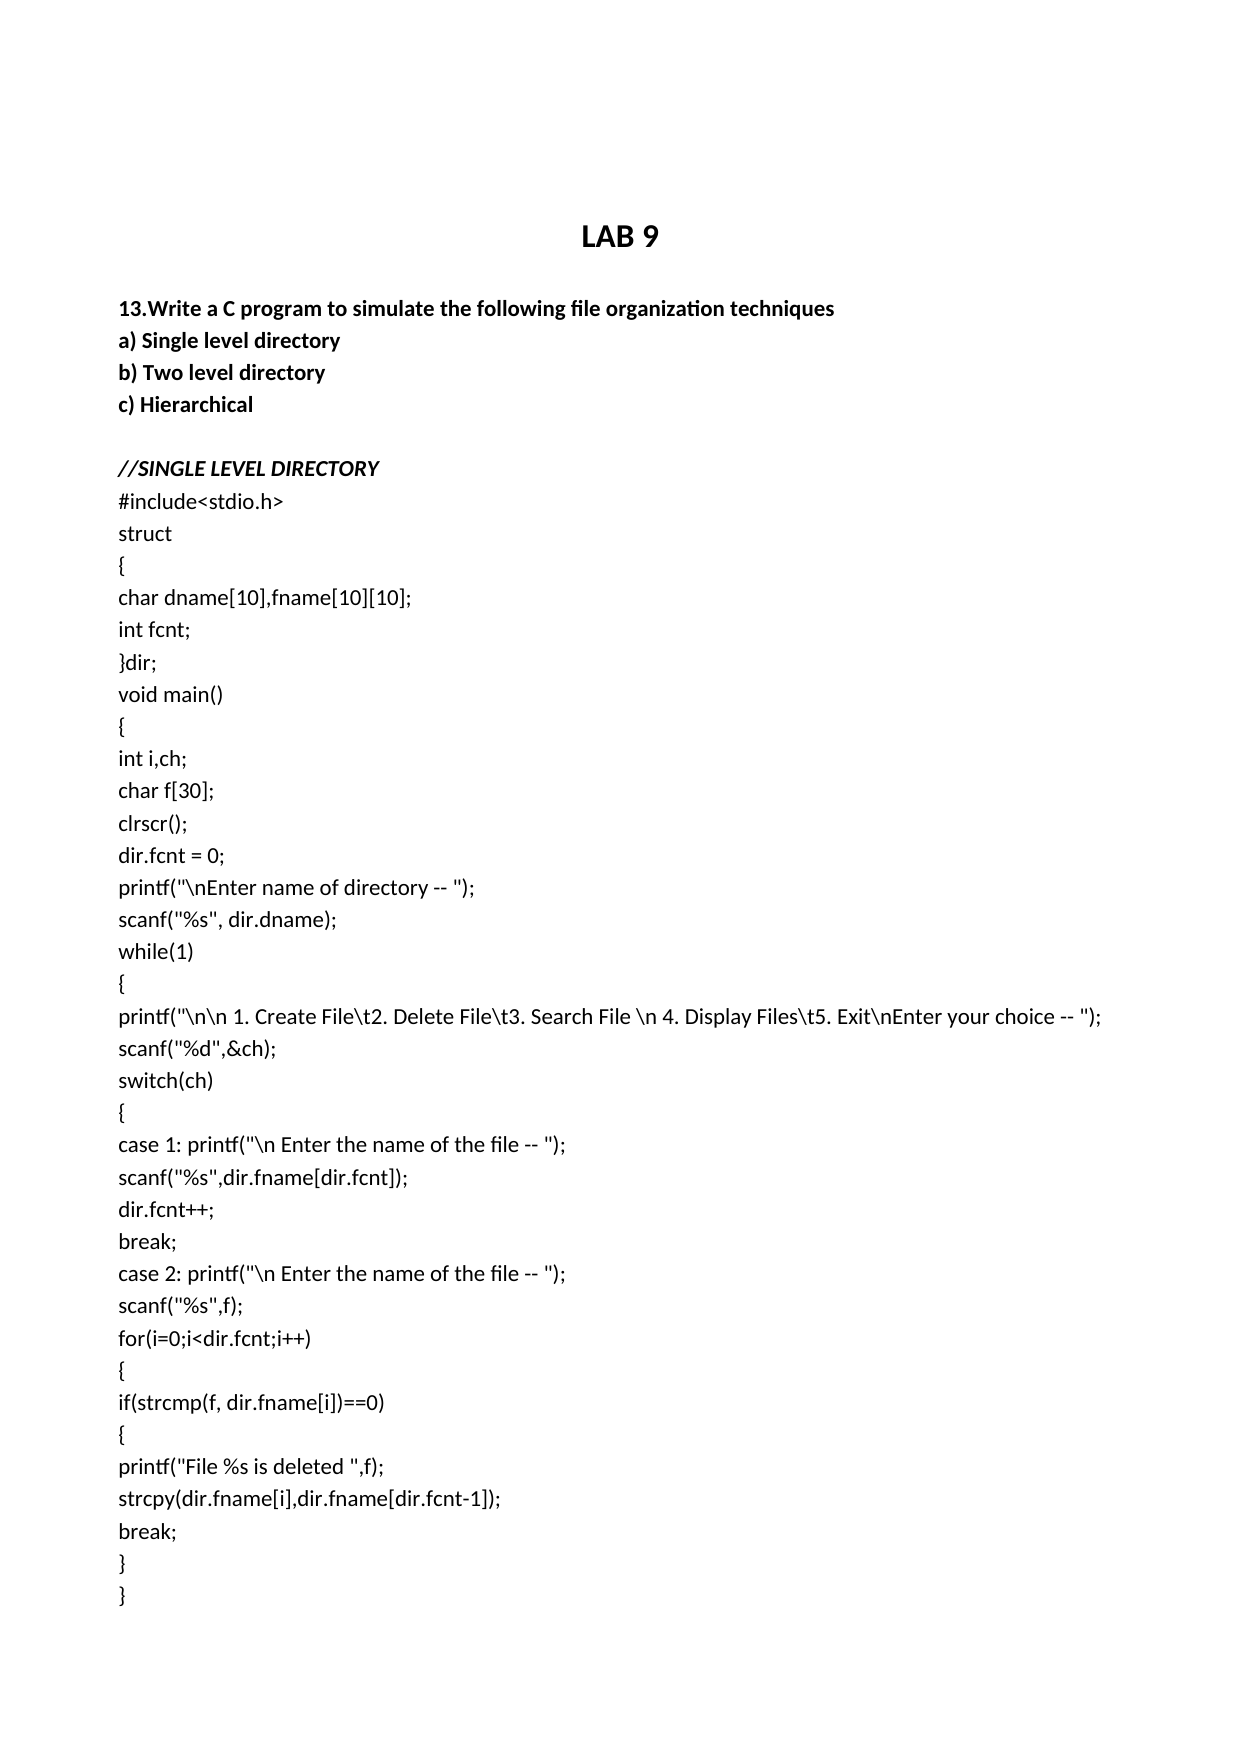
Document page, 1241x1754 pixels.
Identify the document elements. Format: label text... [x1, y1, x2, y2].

text switch(ch) [118, 1066, 1122, 1094]
text //SINGLE LEVEL DIRECTORY [118, 454, 1122, 483]
text if(strcmp(f, dir.fname[i])==0) [118, 1388, 1122, 1416]
text printf("File %s is deleted ",f); [118, 1452, 1122, 1480]
text int i,ch; [118, 744, 1122, 772]
text LAB 9 [118, 215, 1122, 255]
text { [118, 551, 1122, 579]
text break; [118, 1517, 1122, 1545]
text 13.Write a C program to simulate the following file organization techniques [118, 294, 1122, 322]
text scanf("%s", dir.dname); [118, 905, 1122, 933]
text char f[30]; [118, 776, 1122, 804]
text { [118, 712, 1122, 740]
text dir.fcnt = 0; [118, 841, 1122, 869]
text case 1: printf("\n Enter the name of the file -- "); [118, 1131, 1122, 1158]
text #include<stdio.h> [118, 487, 1122, 515]
text case 2: printf("\n Enter the name of the file -- "); [118, 1259, 1122, 1287]
text } [118, 1549, 1122, 1577]
text struct [118, 519, 1122, 547]
text } [118, 1581, 1122, 1609]
text { [118, 1420, 1122, 1448]
text { [118, 1098, 1122, 1126]
text dir.fcnt++; [118, 1195, 1122, 1223]
text c) Hierarchical [118, 390, 1122, 418]
text a) Single level directory [118, 326, 1122, 354]
text char dname[10],fname[10][10]; [118, 583, 1122, 611]
text scanf("%s",f); [118, 1291, 1122, 1319]
text while(1) [118, 937, 1122, 965]
text clrscr(); [118, 809, 1122, 837]
text printf("\nEnter name of directory -- "); [118, 873, 1122, 901]
text scanf("%d",&ch); [118, 1034, 1122, 1062]
text b) Two level directory [118, 358, 1122, 386]
text scanf("%s",dir.fname[dir.fcnt]); [118, 1163, 1122, 1191]
text void main() [118, 680, 1122, 708]
text strcpy(dir.fname[i],dir.fname[dir.fcnt-1]); [118, 1484, 1122, 1513]
text { [118, 969, 1122, 998]
text printf("\n\n 1. Create File\t2. Delete File\t3. Search File \n 4. Display Files\t5. Exit\nEnter your choice -- "); [118, 1002, 1122, 1030]
text for(i=0;i<dir.fcnt;i++) [118, 1324, 1122, 1352]
text break; [118, 1227, 1122, 1255]
text int fcnt; [118, 616, 1122, 643]
text }dir; [118, 648, 1122, 676]
text { [118, 1356, 1122, 1384]
